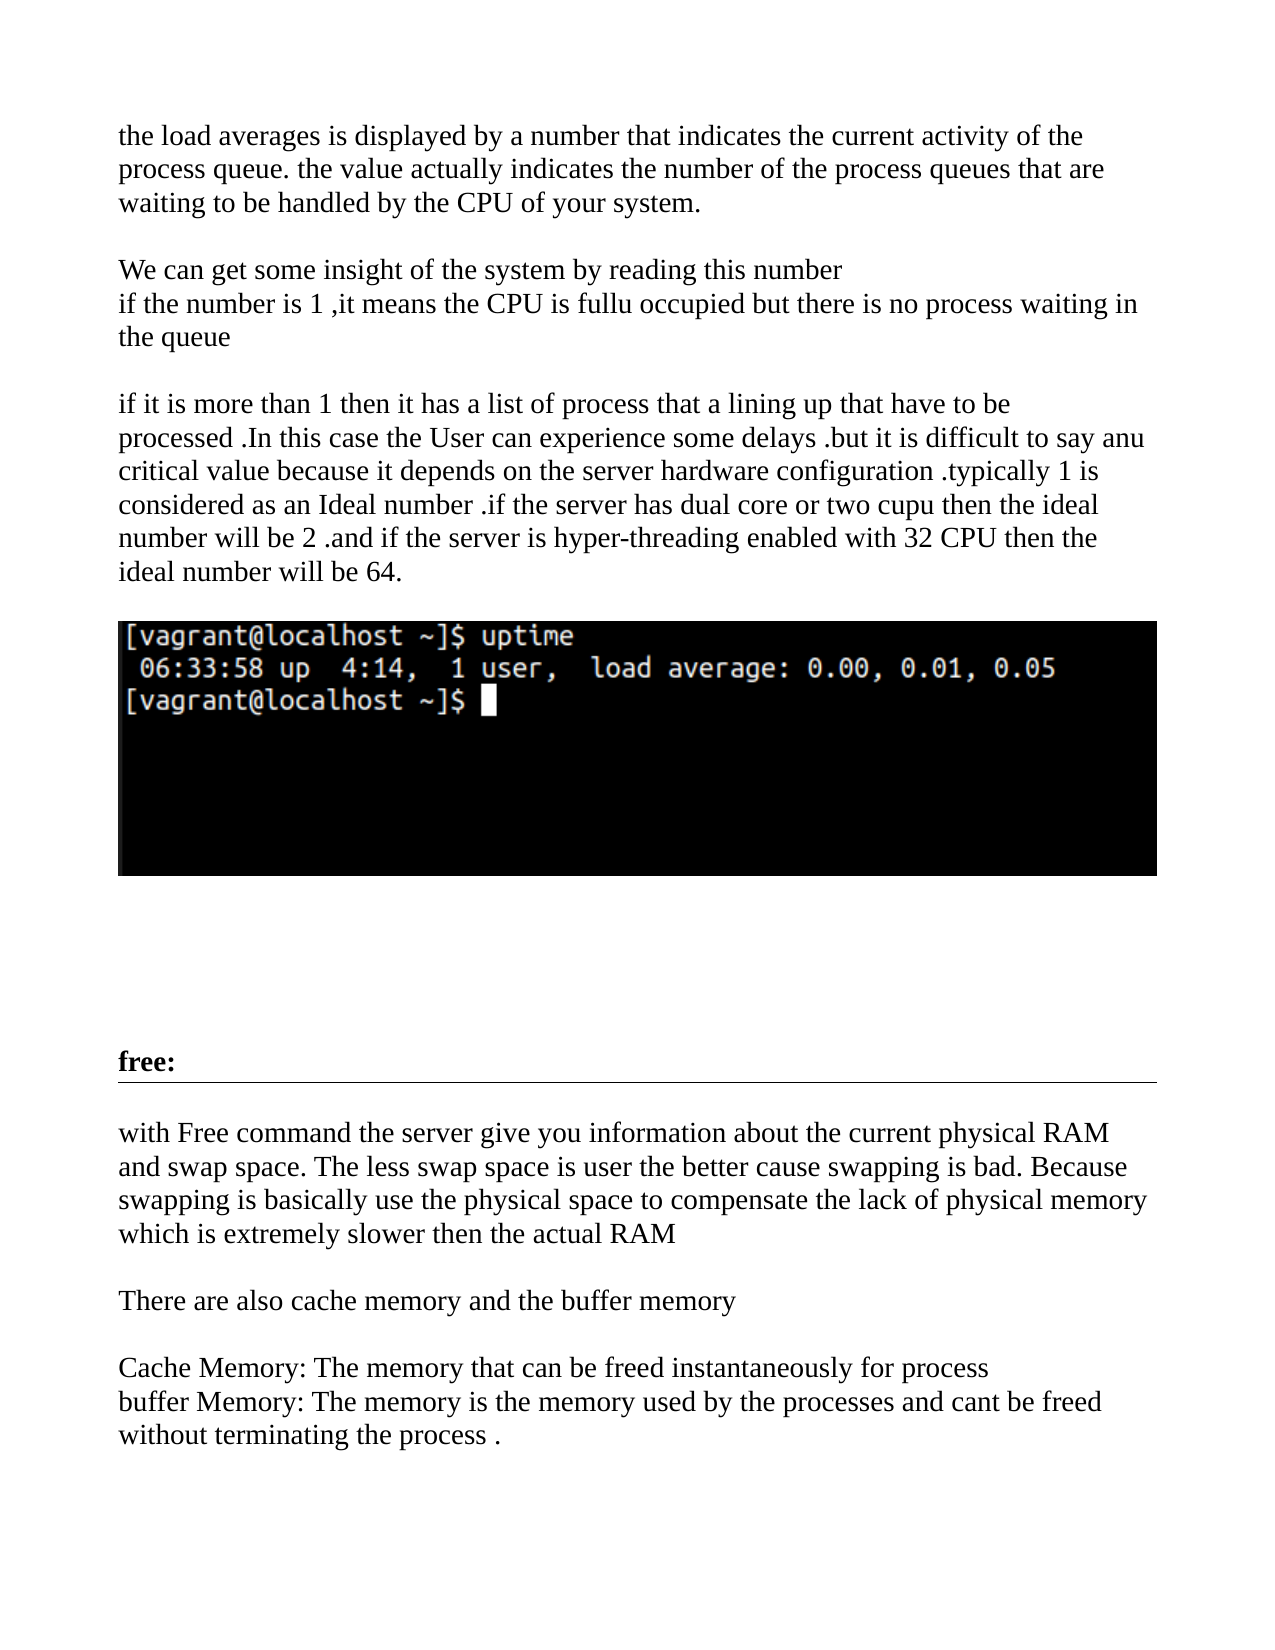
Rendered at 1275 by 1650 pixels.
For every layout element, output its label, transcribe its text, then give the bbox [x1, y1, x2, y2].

text We can get some insight of the system by reading this number [118, 252, 1157, 286]
text There are also cache memory and the buffer memory [118, 1283, 1157, 1317]
picture [118, 621, 1157, 876]
text swapping is basically use the physical space to compensate the lack of physical memory which is extremely slower then the actual RAM [118, 1182, 1157, 1249]
text the load averages is displayed by a number that indicates the current activity of the process queue. the value actually indicates the number of the process queues that are waiting to be handled by the CPU of your system. [118, 118, 1157, 219]
text if the number is 1 ,it means the CPU is fullu occupied but there is no process waiting in the queue [118, 286, 1157, 353]
text with Free command the server give you information about the current physical RAM and swap space. The less swap space is user the better cause swapping is bad. Because [118, 1115, 1157, 1182]
text buffer Memory: The memory is the memory used by the processes and cant be freed without terminating the process . [118, 1384, 1157, 1451]
text free: [118, 1044, 1157, 1082]
text Cache Memory: The memory that can be freed instantaneously for process [118, 1350, 1157, 1384]
text if it is more than 1 then it has a list of process that a lining up that have to be processed .In this case the User can experience some delays .but it is difficult to say anu critical value because it depends on the server hardware configuration .typically 1 is considered as an Ideal number .if the server has dual core or two cupu then the ideal number will be 2 .and if the server is hyper-threading enabled with 32 CPU then the ideal number will be 64. [118, 386, 1157, 588]
